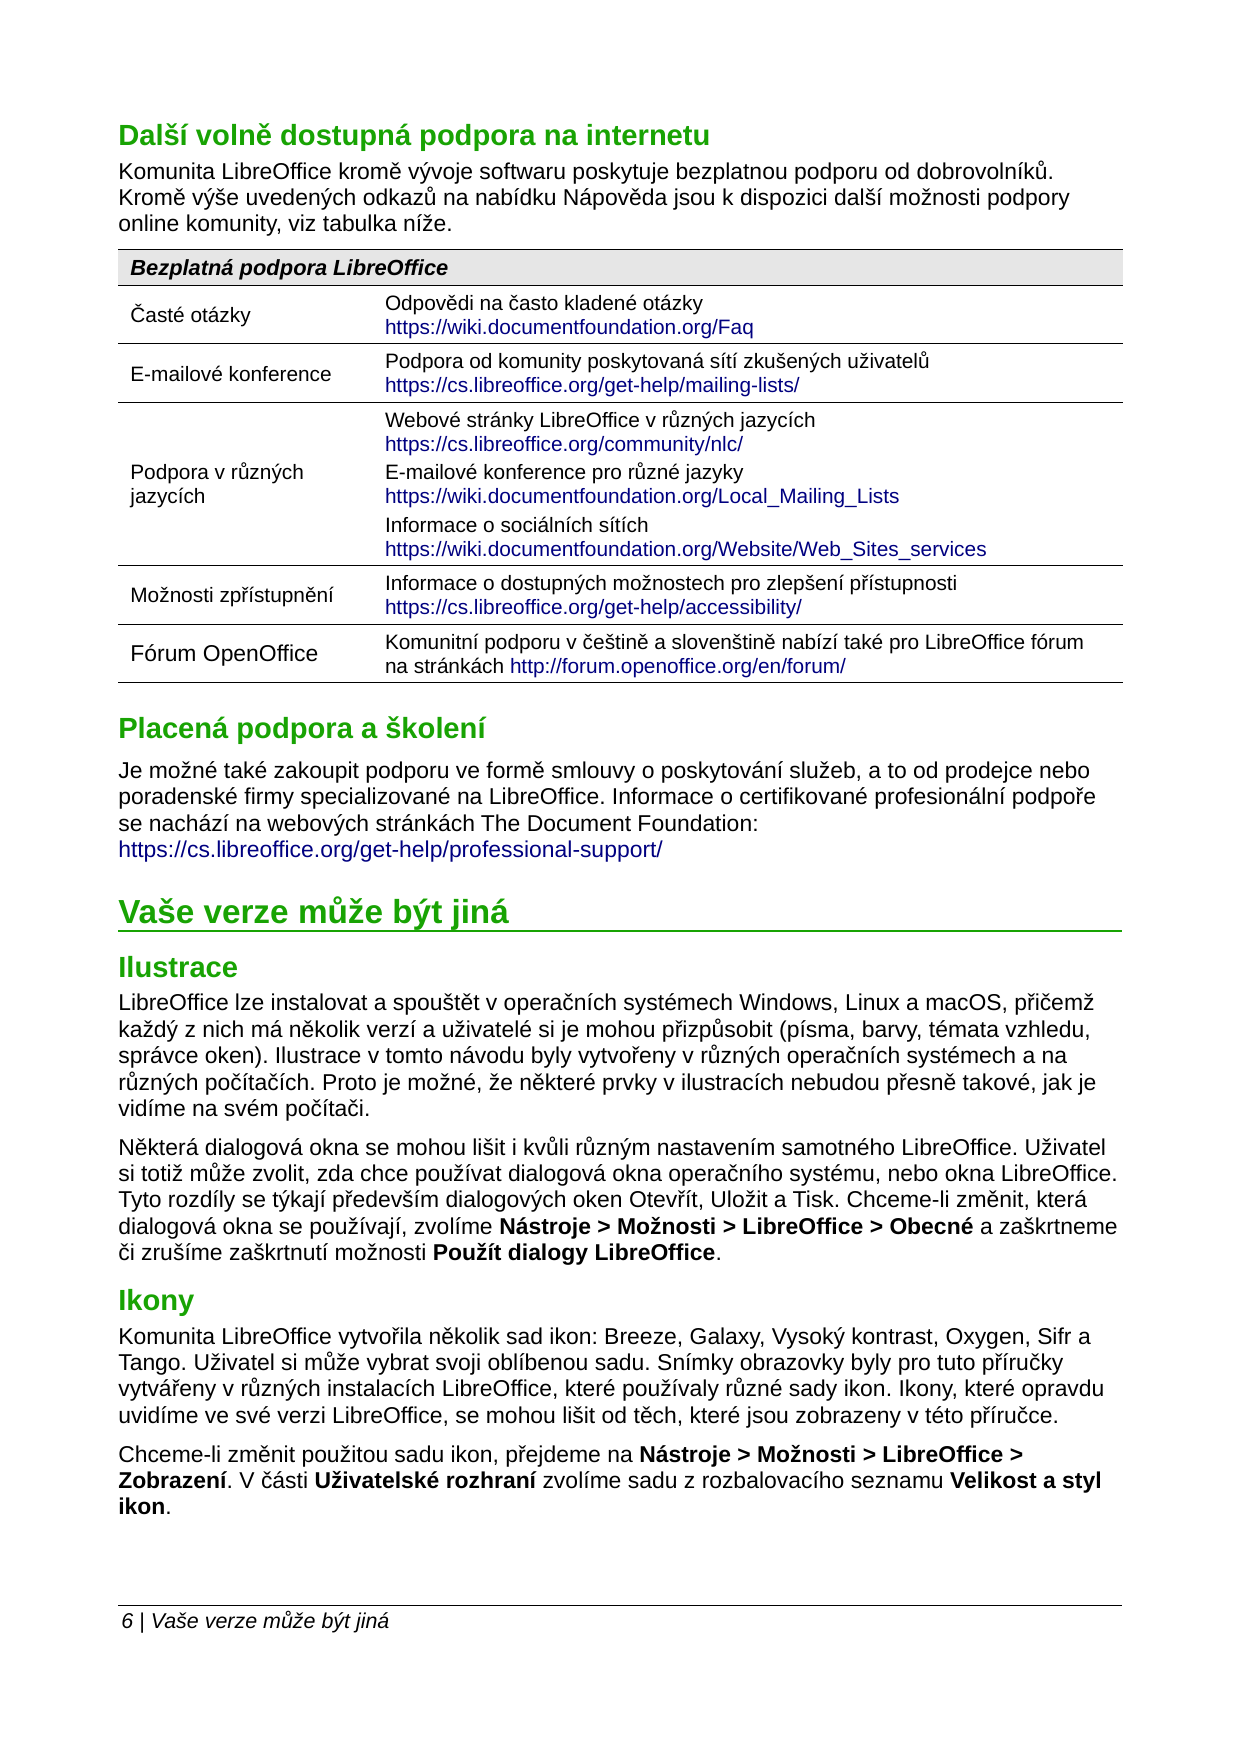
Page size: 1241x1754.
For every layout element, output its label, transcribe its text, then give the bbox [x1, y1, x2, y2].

table_cell Webové stránky LibreOffice v různých jazycích https://cs.libreoffice.org/community/nlc/ E-mailové konference pro různé jazyky https://wiki.documentfoundation.org/Local_Mailing_Lists Informace o sociálních sítích https://wiki.documentfoundation.org/Website/Web_Sites_services [373, 403, 1123, 565]
table_cell Časté otázky [118, 286, 373, 343]
subtitle Další volně dostupná podpora na internetu [118, 118, 1122, 152]
subtitle Placená podpora a školení [118, 711, 1122, 745]
table_cell Informace o dostupných možnostech pro zlepšení přístupnosti https://cs.libreoffice.org/get-help/accessibility/ [373, 566, 1123, 623]
text Některá dialogová okna se mohou lišit i kvůli různým nastavením samotného LibreOffice. Uživatel si totiž může zvolit, zda chce používat dialogová okna operačního systému, nebo okna LibreOffice. Tyto rozdíly se týkají především dialogových oken Otevřít, Uložit a Tisk. Chceme-li změnit, která dialogová okna se používají, zvolíme Nástroje > Možnosti > LibreOffice > Obecné a zaškrtneme či zrušíme zaškrtnutí možnosti Použít dialogy LibreOffice. [118, 1134, 1122, 1265]
text Chceme-li změnit použitou sadu ikon, přejdeme na Nástroje > Možnosti > LibreOffice > Zobrazení. V části Uživatelské rozhraní zvolíme sadu z rozbalovacího seznamu Velikost a styl ikon. [118, 1441, 1122, 1519]
table_cell E-mailové konference [118, 344, 373, 402]
subtitle Ilustrace [118, 950, 1122, 983]
text Komunita LibreOffice kromě vývoje softwaru poskytuje bezplatnou podporu od dobrovolníků. Kromě výše uvedených odkazů na nabídku Nápověda jsou k dispozici další možnosti podpory online komunity, viz tabulka níže. [118, 158, 1122, 237]
text Je možné také zakoupit podporu ve formě smlouvy o poskytování služeb, a to od prodejce nebo poradenské firmy specializované na LibreOffice. Informace o certifikované profesionální podpoře se nachází na webových stránkách The Document Foundation: https://cs.libreoffice.org/get-help/professional-support/ [118, 757, 1122, 862]
text Komunita LibreOffice vytvořila několik sad ikon: Breeze, Galaxy, Vysoký kontrast, Oxygen, Sifr a Tango. Uživatel si může vybrat svoji oblíbenou sadu. Snímky obrazovky byly pro tuto příručky vytvářeny v různých instalacích LibreOffice, které používaly různé sady ikon. Ikony, které opravdu uvidíme ve své verzi LibreOffice, se mohou lišit od těch, které jsou zobrazeny v této příručce. [118, 1323, 1122, 1428]
table_cell Fórum OpenOffice [118, 625, 373, 682]
subtitle Ikony [118, 1283, 1122, 1317]
table_cell Komunitní podporu v češtině a slovenštině nabízí také pro LibreOffice fórum na stránkách http://forum.openoffice.org/en/forum/ [373, 625, 1123, 682]
table_header Bezplatná podpora LibreOffice [118, 250, 1123, 285]
subtitle Vaše verze může být jiná [118, 892, 1122, 930]
table_cell Možnosti zpřístupnění [118, 566, 373, 623]
text LibreOffice lze instalovat a spouštět v operačních systémech Windows, Linux a macOS, přičemž každý z nich má několik verzí a uživatelé si je mohou přizpůsobit (písma, barvy, témata vzhledu, správce oken). Ilustrace v tomto návodu byly vytvořeny v různých operačních systémech a na různých počítačích. Proto je možné, že některé prvky v ilustracích nebudou přesně takové, jak je vidíme na svém počítači. [118, 989, 1122, 1121]
table_cell Odpovědi na často kladené otázky https://wiki.documentfoundation.org/Faq [373, 286, 1123, 343]
table_cell Podpora v různých jazycích [118, 403, 373, 565]
table_cell Podpora od komunity poskytovaná sítí zkušených uživatelů https://cs.libreoffice.org/get-help/mailing-lists/ [373, 344, 1123, 402]
